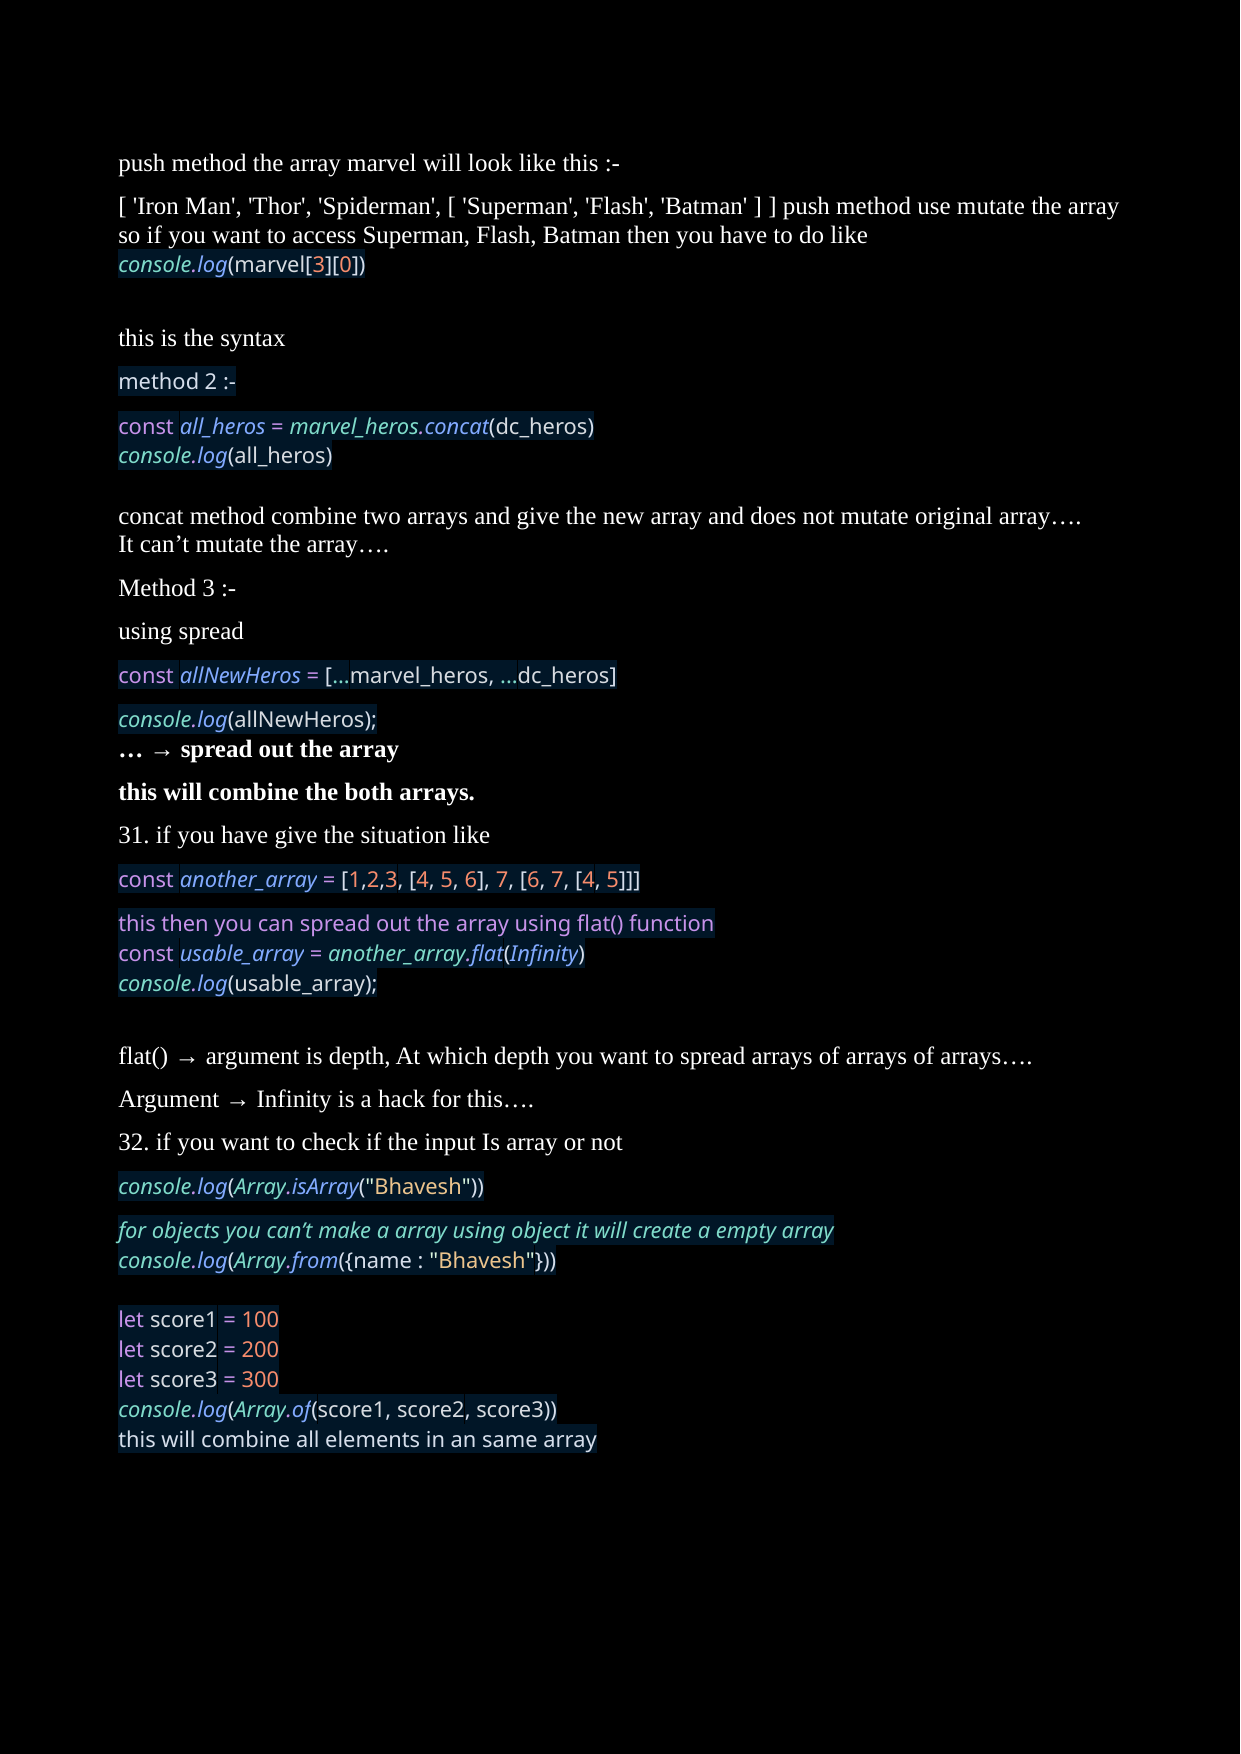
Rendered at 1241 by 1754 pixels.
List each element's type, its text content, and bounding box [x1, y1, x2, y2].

text console.log(Array.from({name : "Bhavesh"})) [118, 1245, 1122, 1275]
text console.log(Array.of(score1, score2, score3)) [118, 1394, 1122, 1424]
text push method the array marvel will look like this :- [118, 148, 1122, 177]
text 31. if you have give the situation like [118, 820, 1122, 849]
text this will combine the both arrays. [118, 777, 1122, 806]
text let score2 = 200 [118, 1334, 1122, 1364]
text const another_array = [1,2,3, [4, 5, 6], 7, [6, 7, [4, 5]]] [118, 864, 1122, 893]
text [ 'Iron Man', 'Thor', 'Spiderman', [ 'Superman', 'Flash', 'Batman' ] ] push method use mutate the array so if you want to access Superman, Flash, Batman then you have to do like console.log(marvel[3][0]) [118, 191, 1122, 278]
text Argument → Infinity is a hack for this…. [118, 1084, 1122, 1113]
text console.log(Array.isArray("Bhavesh")) [118, 1171, 1122, 1201]
text It can’t mutate the array…. [118, 529, 1122, 558]
text const all_heros = marvel_heros.concat(dc_heros) [118, 411, 1122, 440]
text Method 3 :- [118, 573, 1122, 602]
text console.log(all_heros) [118, 440, 1122, 470]
text let score3 = 300 [118, 1364, 1122, 1394]
text … → spread out the array [118, 734, 1122, 762]
text concat method combine two arrays and give the new array and does not mutate original array…. [118, 500, 1122, 529]
text const usable_array = another_array.flat(Infinity) [118, 938, 1122, 968]
text flat() → argument is depth, At which depth you want to spread arrays of arrays of arrays…. [118, 1041, 1122, 1069]
text using spread [118, 616, 1122, 645]
text let score1 = 100 [118, 1304, 1122, 1334]
text method 2 :- [118, 366, 1122, 396]
text 32. if you want to check if the input Is array or not [118, 1127, 1122, 1156]
text const allNewHeros = [...marvel_heros, ...dc_heros] [118, 659, 1122, 689]
text this then you can spread out the array using flat() function [118, 908, 1122, 938]
text this will combine all elements in an same array [118, 1424, 1122, 1453]
text console.log(usable_array); [118, 968, 1122, 997]
text this is the syntax [118, 323, 1122, 352]
text for objects you can’t make a array using object it will create a empty array [118, 1215, 1122, 1245]
text console.log(allNewHeros); [118, 704, 1122, 734]
